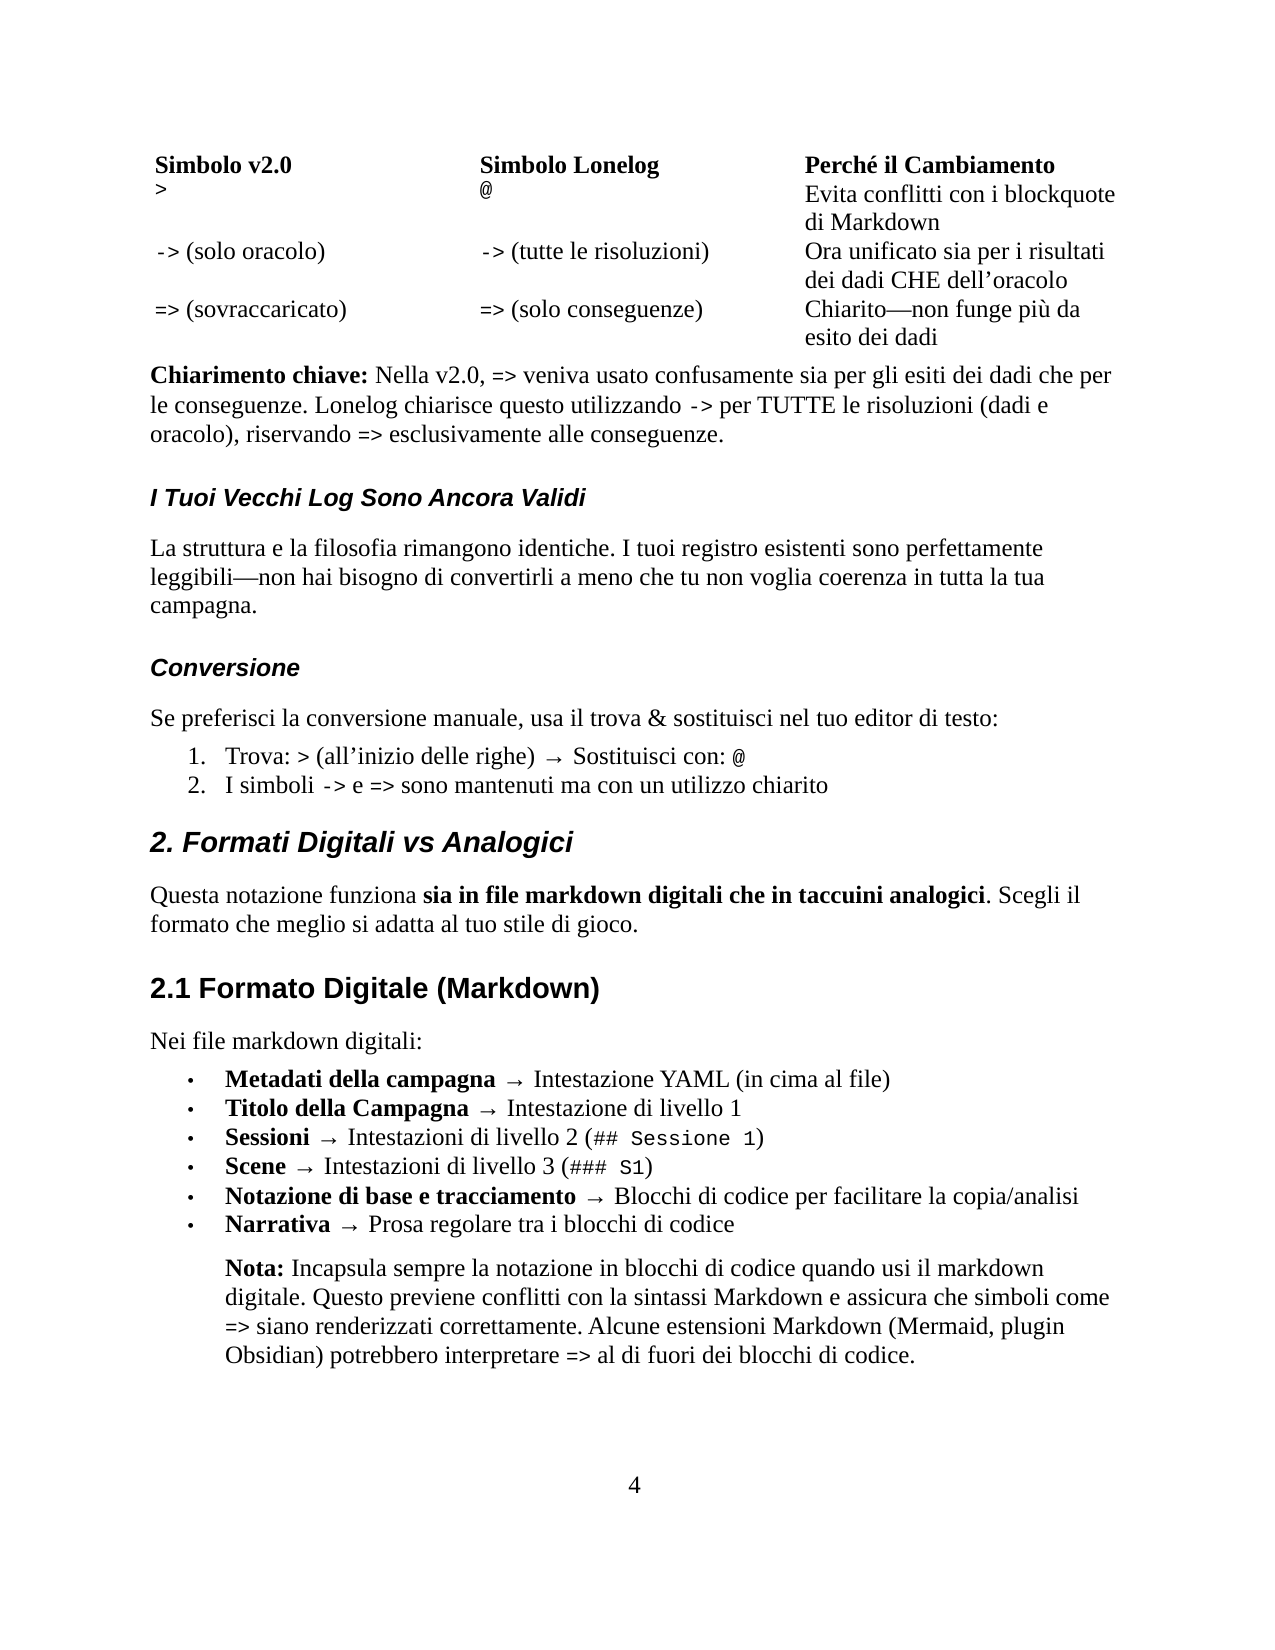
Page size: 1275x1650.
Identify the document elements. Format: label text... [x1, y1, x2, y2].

table_cell => (solo conseguenze) [475, 294, 800, 351]
text Nei file markdown digitali: [150, 1026, 1125, 1055]
subtitle I Tuoi Vecchi Log Sono Ancora Validi [150, 483, 1125, 511]
table_cell Chiarito—non funge più da esito dei dadi [800, 294, 1125, 351]
list Trova: > (all’inizio delle righe) → Sostituisci con: @ [187, 741, 1125, 770]
table_header Simbolo v2.0 [150, 150, 475, 179]
list Sessioni → Intestazioni di livello 2 (## Sessione 1) [187, 1122, 1125, 1151]
list Metadati della campagna → Intestazione YAML (in cima al file) [187, 1064, 1125, 1093]
text Nota: Incapsula sempre la notazione in blocchi di codice quando usi il markdown digitale. Questo previene conflitti con la sintassi Markdown e assicura che simboli come => siano renderizzati correttamente. Alcune estensioni Markdown (Mermaid, plugin Obsidian) potrebbero interpretare => al di fuori dei blocchi di codice. [225, 1253, 1125, 1370]
table_header Perché il Cambiamento [800, 150, 1125, 179]
list Narrativa → Prosa regolare tra i blocchi di codice [187, 1209, 1125, 1238]
text Chiarimento chiave: Nella v2.0, => veniva usato confusamente sia per gli esiti dei dadi che per le conseguenze. Lonelog chiarisce questo utilizzando -> per TUTTE le risoluzioni (dadi e oracolo), riservando => esclusivamente alle conseguenze. [150, 360, 1125, 449]
text Se preferisci la conversione manuale, usa il trova & sostituisci nel tuo editor di testo: [150, 703, 1125, 732]
text La struttura e la filosofia rimangono identiche. I tuoi registro esistenti sono perfettamente leggibili—non hai bisogno di convertirli a meno che tu non voglia coerenza in tutta la tua campagna. [150, 533, 1125, 619]
list Titolo della Campagna → Intestazione di livello 1 [187, 1093, 1125, 1122]
list Notazione di base e tracciamento → Blocchi di codice per facilitare la copia/analisi [187, 1181, 1125, 1209]
table_cell Evita conflitti con i blockquote di Markdown [800, 179, 1125, 236]
subtitle Conversione [150, 653, 1125, 682]
table_cell -> (solo oracolo) [150, 236, 475, 294]
table_cell @ [475, 179, 800, 236]
text Questa notazione funziona sia in file markdown digitali che in taccuini analogici. Scegli il formato che meglio si adatta al tuo stile di gioco. [150, 880, 1125, 937]
list Scene → Intestazioni di livello 3 (### S1) [187, 1151, 1125, 1181]
subtitle 2.1 Formato Digitale (Markdown) [150, 971, 1125, 1005]
list I simboli -> e => sono mantenuti ma con un utilizzo chiarito [187, 770, 1125, 800]
table_cell > [150, 179, 475, 236]
table_cell Ora unificato sia per i risultati dei dadi CHE dell’oracolo [800, 236, 1125, 294]
table_cell -> (tutte le risoluzioni) [475, 236, 800, 294]
table_cell => (sovraccaricato) [150, 294, 475, 351]
table_header Simbolo Lonelog [475, 150, 800, 179]
subtitle 2. Formati Digitali vs Analogici [150, 825, 1125, 858]
